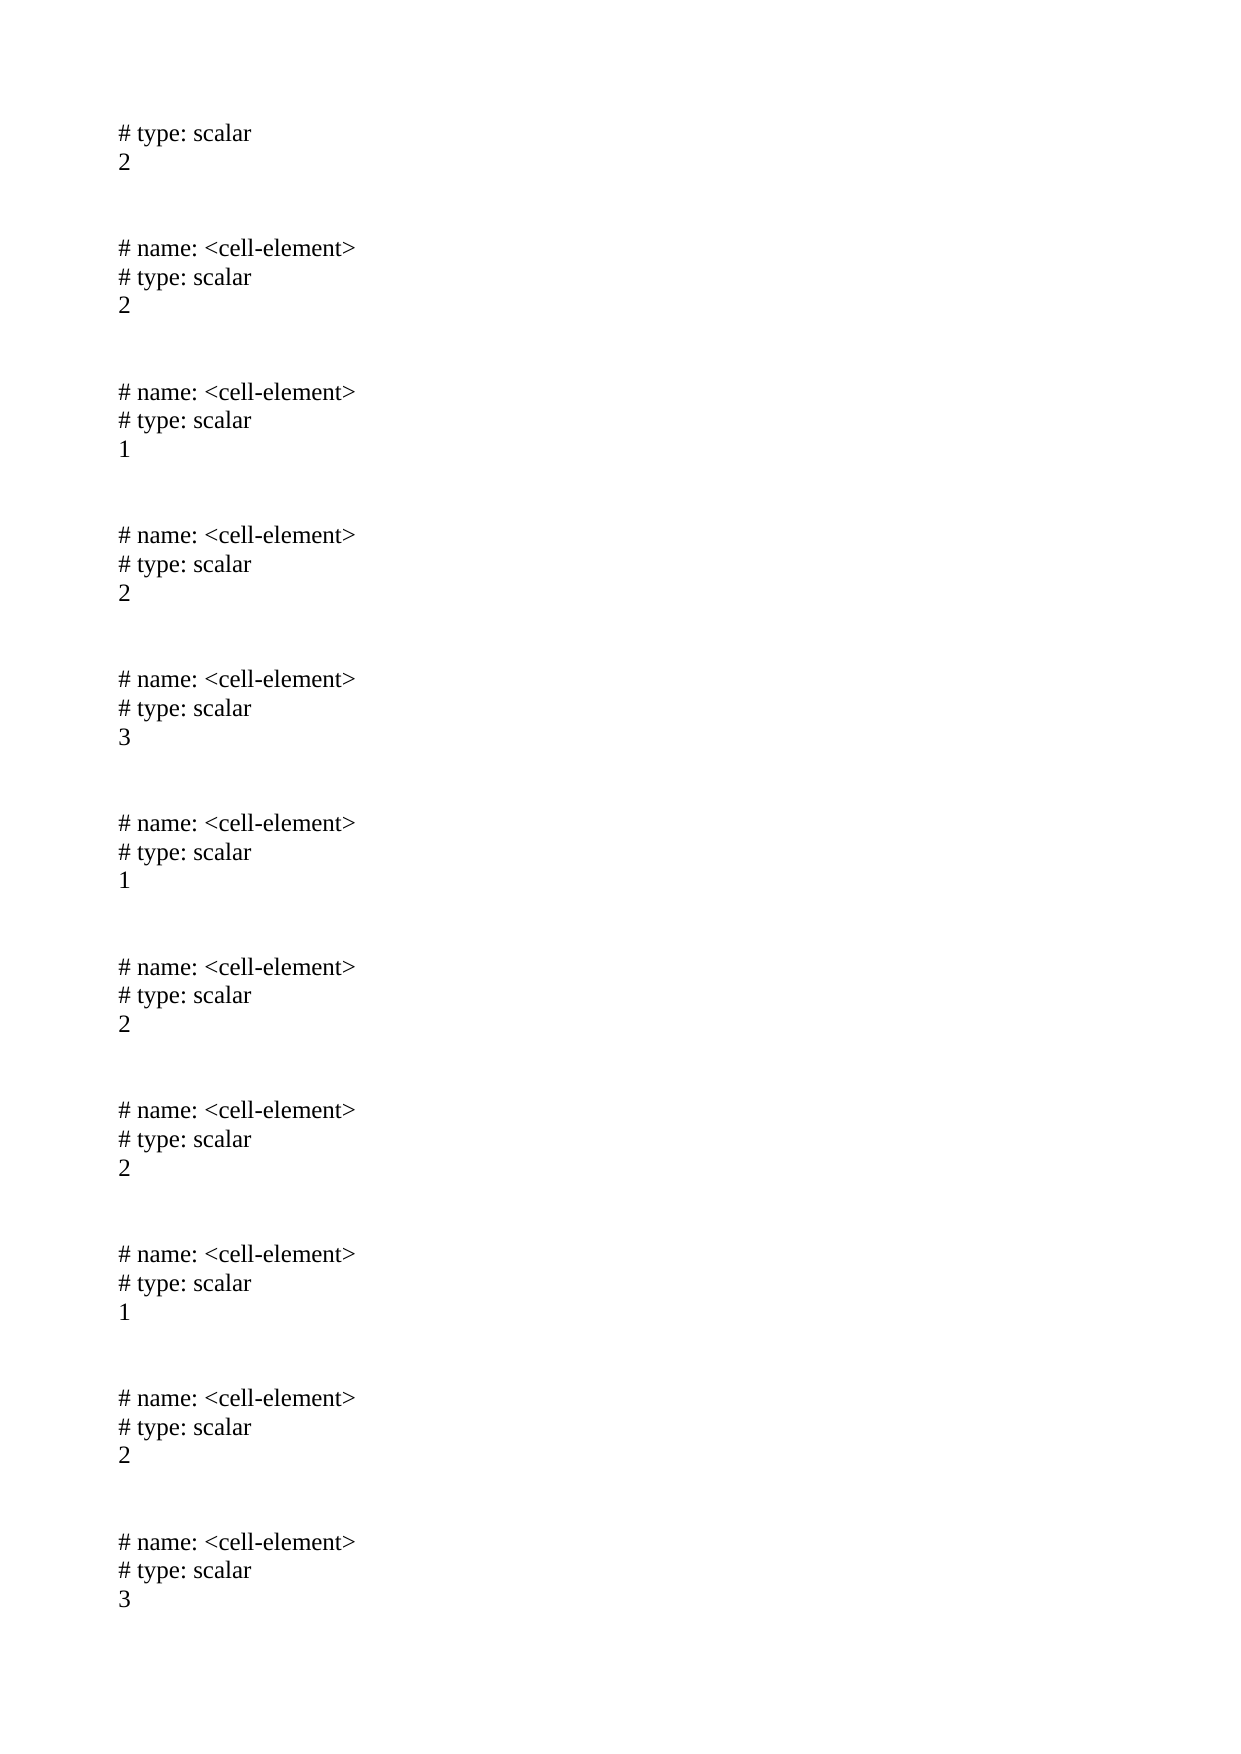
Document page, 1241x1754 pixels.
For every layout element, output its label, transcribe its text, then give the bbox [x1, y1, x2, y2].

text # type: scalar [118, 1412, 1122, 1441]
text # name: <cell-element> [118, 1527, 1122, 1556]
text # name: <cell-element> [118, 952, 1122, 981]
text # type: scalar [118, 1124, 1122, 1153]
text # name: <cell-element> [118, 1383, 1122, 1412]
text # type: scalar [118, 1268, 1122, 1297]
text 1 [118, 1297, 1122, 1326]
text # type: scalar [118, 118, 1122, 147]
text 1 [118, 434, 1122, 463]
text 2 [118, 1441, 1122, 1469]
text # name: <cell-element> [118, 377, 1122, 406]
text 2 [118, 147, 1122, 176]
text # name: <cell-element> [118, 1096, 1122, 1124]
text # type: scalar [118, 693, 1122, 722]
text # type: scalar [118, 549, 1122, 578]
text 2 [118, 1009, 1122, 1038]
text 1 [118, 866, 1122, 894]
text # name: <cell-element> [118, 808, 1122, 837]
text 2 [118, 291, 1122, 319]
text 2 [118, 1153, 1122, 1182]
text # name: <cell-element> [118, 521, 1122, 549]
text # type: scalar [118, 262, 1122, 291]
text # name: <cell-element> [118, 1239, 1122, 1268]
text # type: scalar [118, 981, 1122, 1009]
text # name: <cell-element> [118, 233, 1122, 262]
text # type: scalar [118, 837, 1122, 866]
text # type: scalar [118, 406, 1122, 434]
text # name: <cell-element> [118, 664, 1122, 693]
text 3 [118, 1584, 1122, 1613]
text 3 [118, 722, 1122, 751]
text # type: scalar [118, 1556, 1122, 1584]
text 2 [118, 578, 1122, 607]
